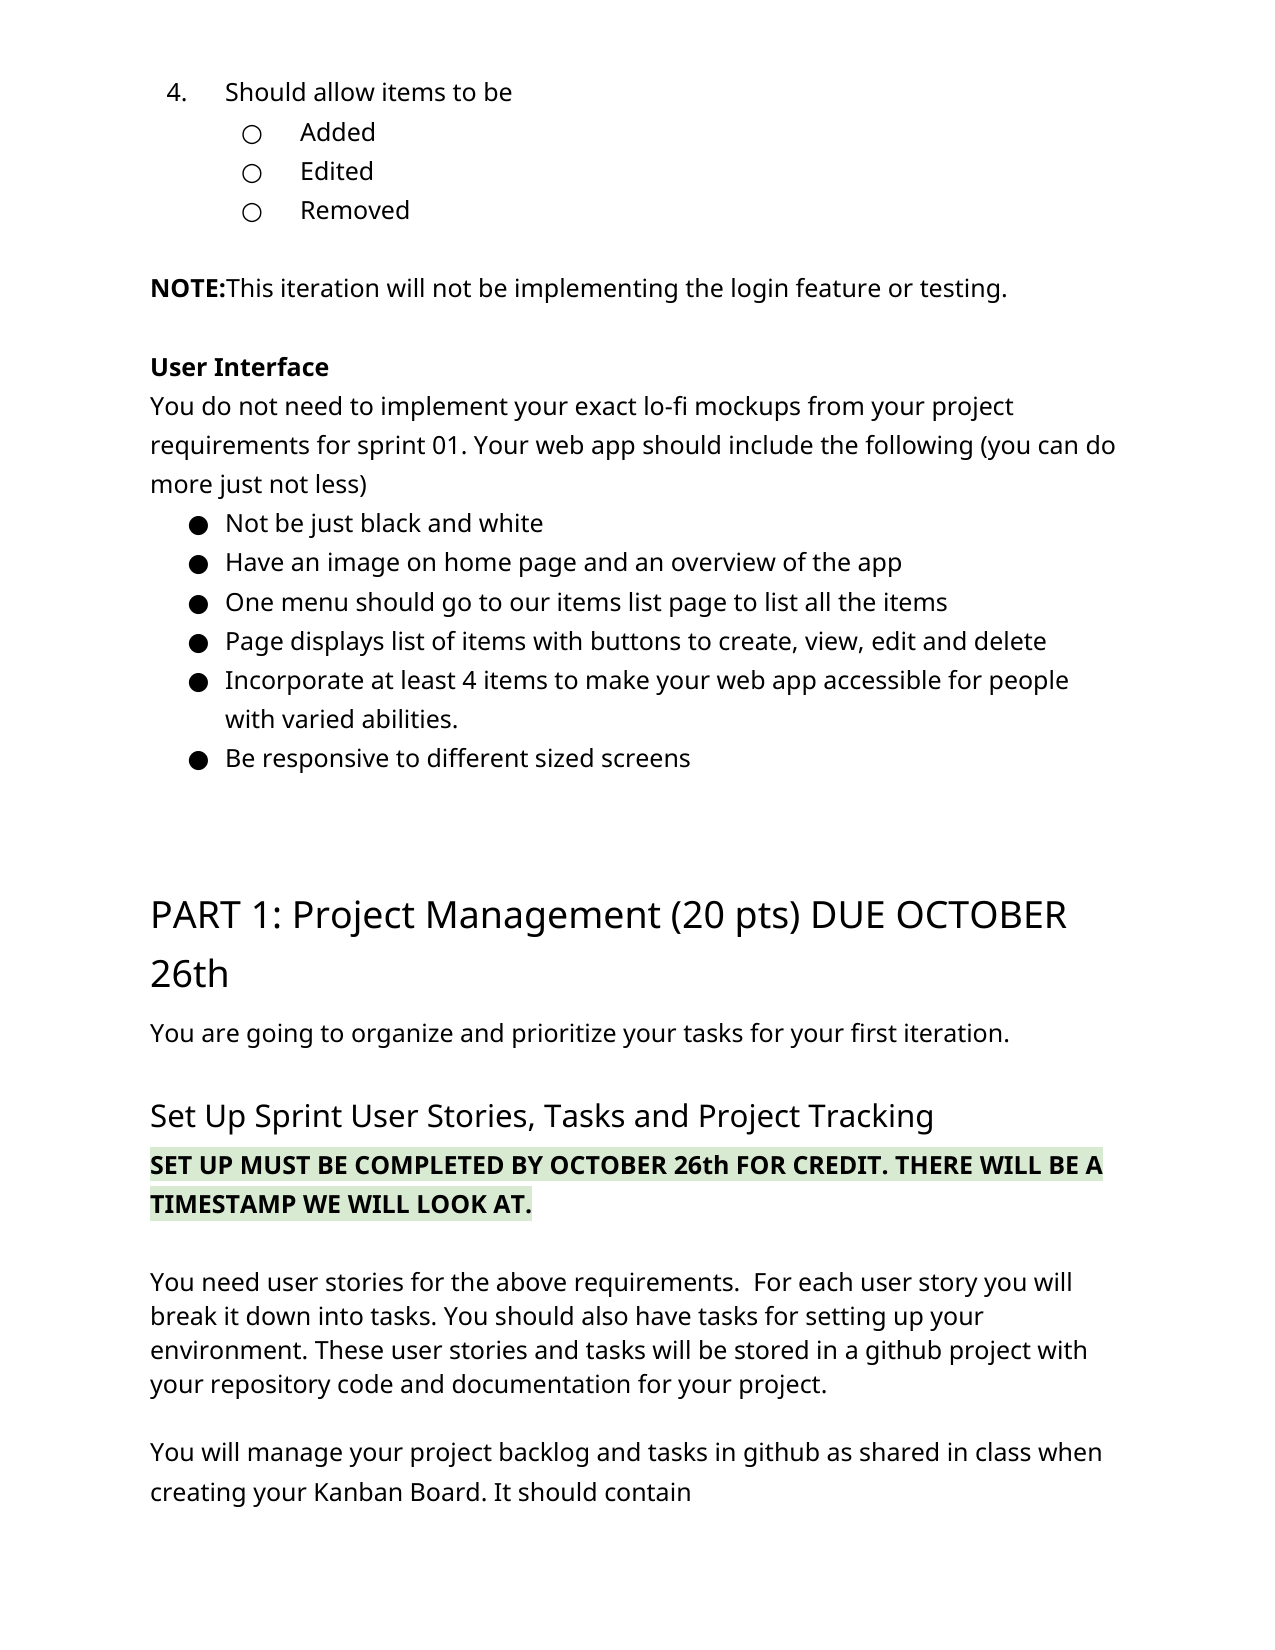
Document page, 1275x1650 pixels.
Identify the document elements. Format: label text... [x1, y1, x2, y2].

list Removed [262, 192, 1125, 227]
text You will manage your project backlog and tasks in github as shared in class when creating your Kanban Board. It should contain [150, 1435, 1125, 1508]
subtitle Set Up Sprint User Stories, Tasks and Project Tracking [150, 1094, 1125, 1137]
text NOTE:This iteration will not be implementing the login feature or testing. [150, 271, 1125, 305]
text SET UP MUST BE COMPLETED BY OCTOBER 26th FOR CREDIT. THERE WILL BE A TIMESTAMP WE WILL LOOK AT. [150, 1147, 1125, 1221]
subtitle PART 1: Project Management (20 pts) DUE OCTOBER 26th [150, 888, 1125, 998]
list Added [262, 114, 1125, 148]
list Be responsive to different sized screens [187, 741, 1125, 775]
list Not be just black and white [187, 506, 1125, 540]
text You need user stories for the above requirements. For each user story you will break it down into tasks. You should also have tasks for setting up your environment. These user stories and tasks will be stored in a github project with your repository code and documentation for your project. [150, 1265, 1125, 1401]
list One menu should go to our items list page to list all the items [187, 584, 1125, 618]
list Page displays list of items with buttons to create, view, edit and delete [187, 623, 1125, 657]
list Edited [262, 153, 1125, 187]
list Incorporate at least 4 items to make your web app accessible for people with varied abilities. [187, 662, 1125, 736]
text User Interface [150, 349, 1125, 383]
list Have an image on home page and an overview of the app [187, 545, 1125, 579]
text You do not need to implement your exact lo-fi mockups from your project requirements for sprint 01. Your web app should include the following (you can do more just not less) [150, 388, 1125, 501]
text You are going to organize and prioritize your tasks for your first iteration. [150, 1016, 1125, 1050]
list Should allow items to be [187, 75, 1125, 109]
